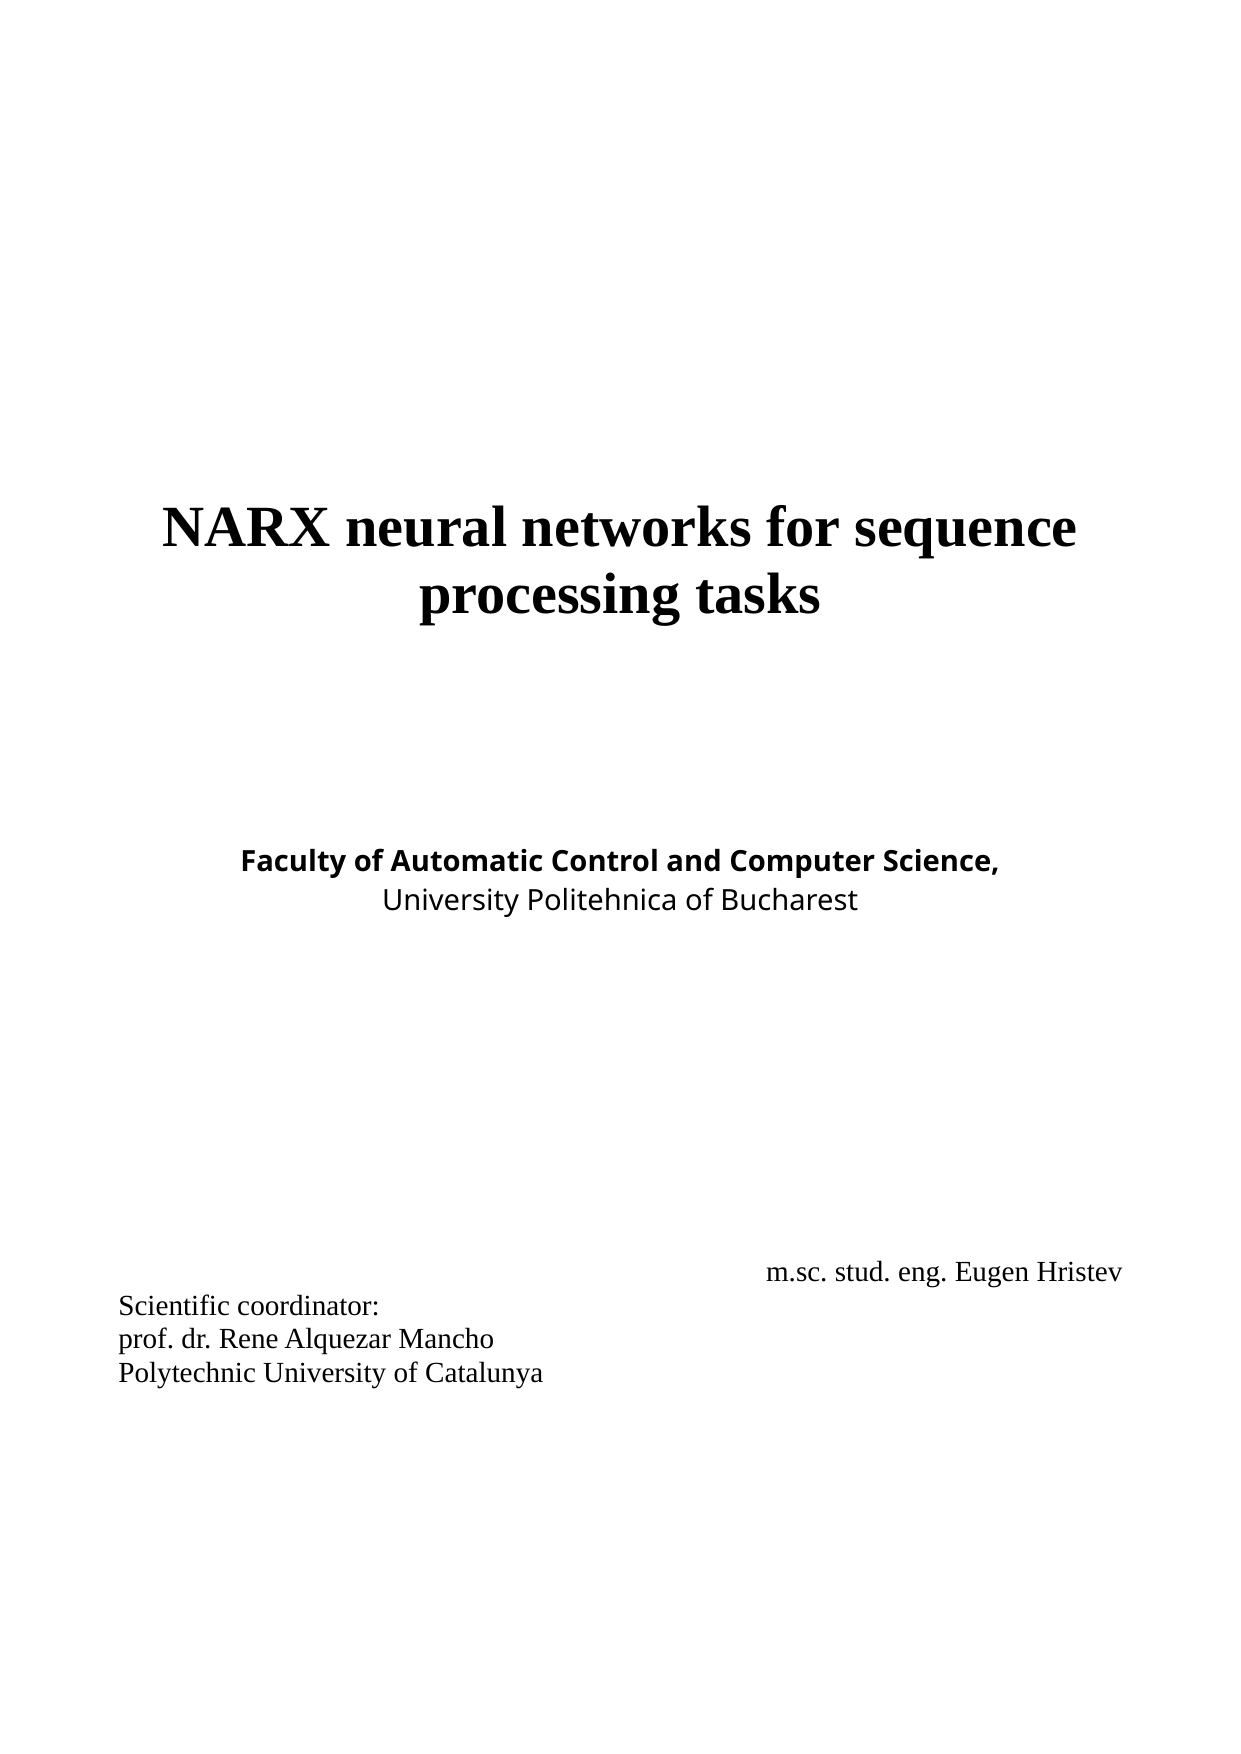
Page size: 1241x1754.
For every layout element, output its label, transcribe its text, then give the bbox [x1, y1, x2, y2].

text Scientific coordinator: [118, 1288, 1122, 1322]
text Faculty of Automatic Control and Computer Science, [118, 840, 1122, 879]
text NARX neural networks for sequence processing tasks [118, 492, 1122, 626]
text Polytechnic University of Catalunya [118, 1355, 1122, 1389]
text University Politehnica of Bucharest [118, 879, 1122, 919]
text prof. dr. Rene Alquezar Mancho [118, 1322, 1122, 1355]
text m.sc. stud. eng. Eugen Hristev [118, 1254, 1122, 1288]
